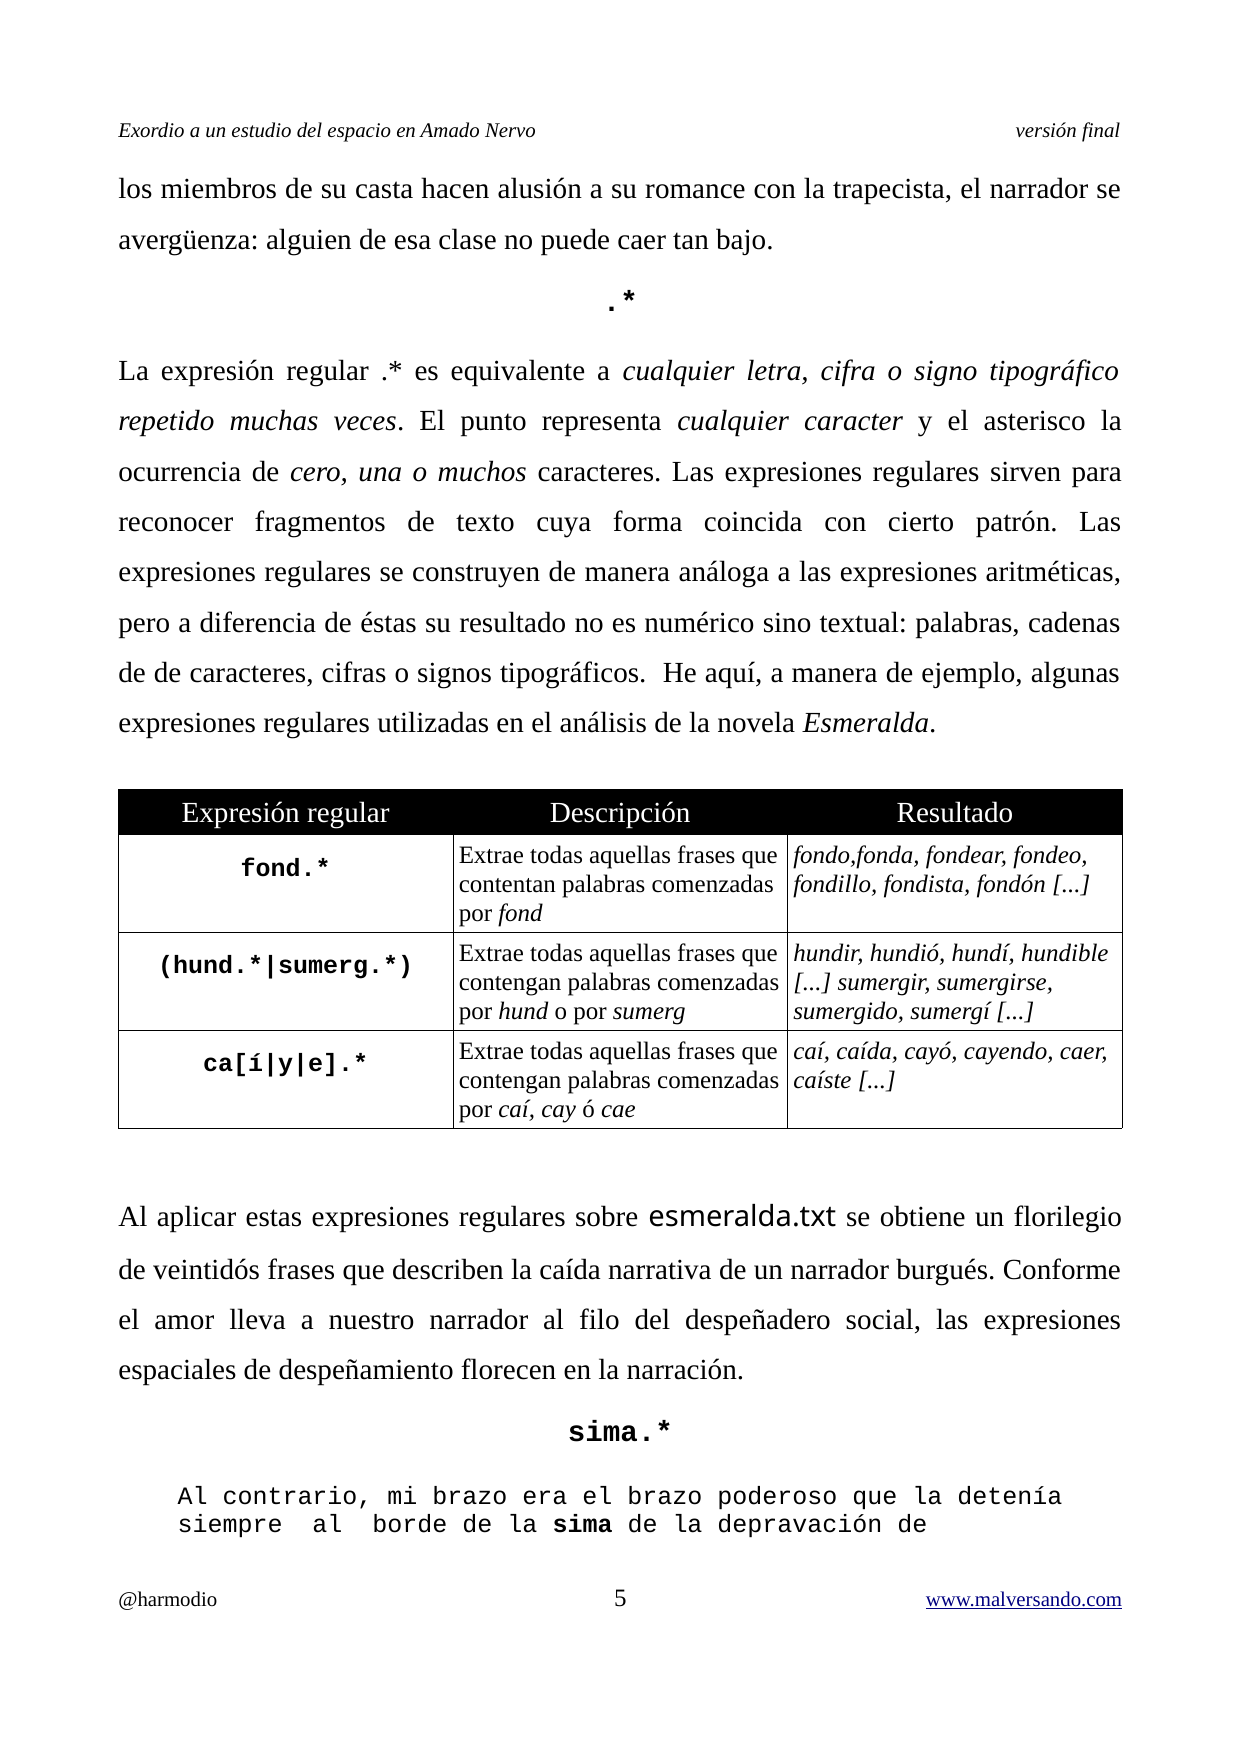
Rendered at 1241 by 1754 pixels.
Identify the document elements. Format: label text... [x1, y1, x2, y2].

table_header Expresión regular [119, 790, 453, 834]
text los miembros de su casta hacen alusión a su romance con la trapecista, el narrador se avergüenza: alguien de esa clase no puede caer tan bajo. [118, 172, 1122, 256]
table_cell ca[í|y|e].* [119, 1031, 453, 1128]
table_header Descripción [454, 790, 787, 834]
text .* [118, 287, 1122, 320]
table_cell (hund.*|sumerg.*) [119, 933, 453, 1030]
text sima.* [118, 1418, 1122, 1451]
table_cell hundir, hundió, hundí, hundible [...] sumergir, sumergirse, sumergido, sumergí [...] [788, 933, 1122, 1030]
table_cell Extrae todas aquellas frases que contengan palabras comenzadas por hund o por sumerg [454, 933, 787, 1030]
text Al aplicar estas expresiones regulares sobre esmeralda.txt se obtiene un florilegio de veintidós frases que describen la caída narrativa de un narrador burgués. Conforme el amor lleva a nuestro narrador al filo del despeñadero social, las expresiones espaciales de despeñamiento florecen en la narración. [118, 1195, 1122, 1386]
table_cell caí, caída, cayó, cayendo, caer, caíste [...] [788, 1031, 1122, 1128]
table_cell Extrae todas aquellas frases que contengan palabras comenzadas por caí, cay ó cae [454, 1031, 787, 1128]
text Al contrario, mi brazo era el brazo poderoso que la detenía siempre al borde de la sima de la depravación de [177, 1484, 1063, 1540]
text La expresión regular .* es equivalente a cualquier letra, cifra o signo tipográfico repetido muchas veces. El punto representa cualquier caracter y el asterisco la ocurrencia de cero, una o muchos caracteres. Las expresiones regulares sirven para reconocer fragmentos de texto cuya forma coincida con cierto patrón. Las expresiones regulares se construyen de manera análoga a las expresiones aritméticas, pero a diferencia de éstas su resultado no es numérico sino textual: palabras, cadenas de de caracteres, cifras o signos tipográficos. He aquí, a manera de ejemplo, algunas expresiones regulares utilizadas en el análisis de la novela Esmeralda. [118, 353, 1122, 739]
table_header Resultado [788, 790, 1122, 834]
table_cell fond.* [119, 835, 453, 932]
table_cell Extrae todas aquellas frases que contentan palabras comenzadas por fond [454, 835, 787, 932]
table_cell fondo,fonda, fondear, fondeo, fondillo, fondista, fondón [...] [788, 835, 1122, 932]
